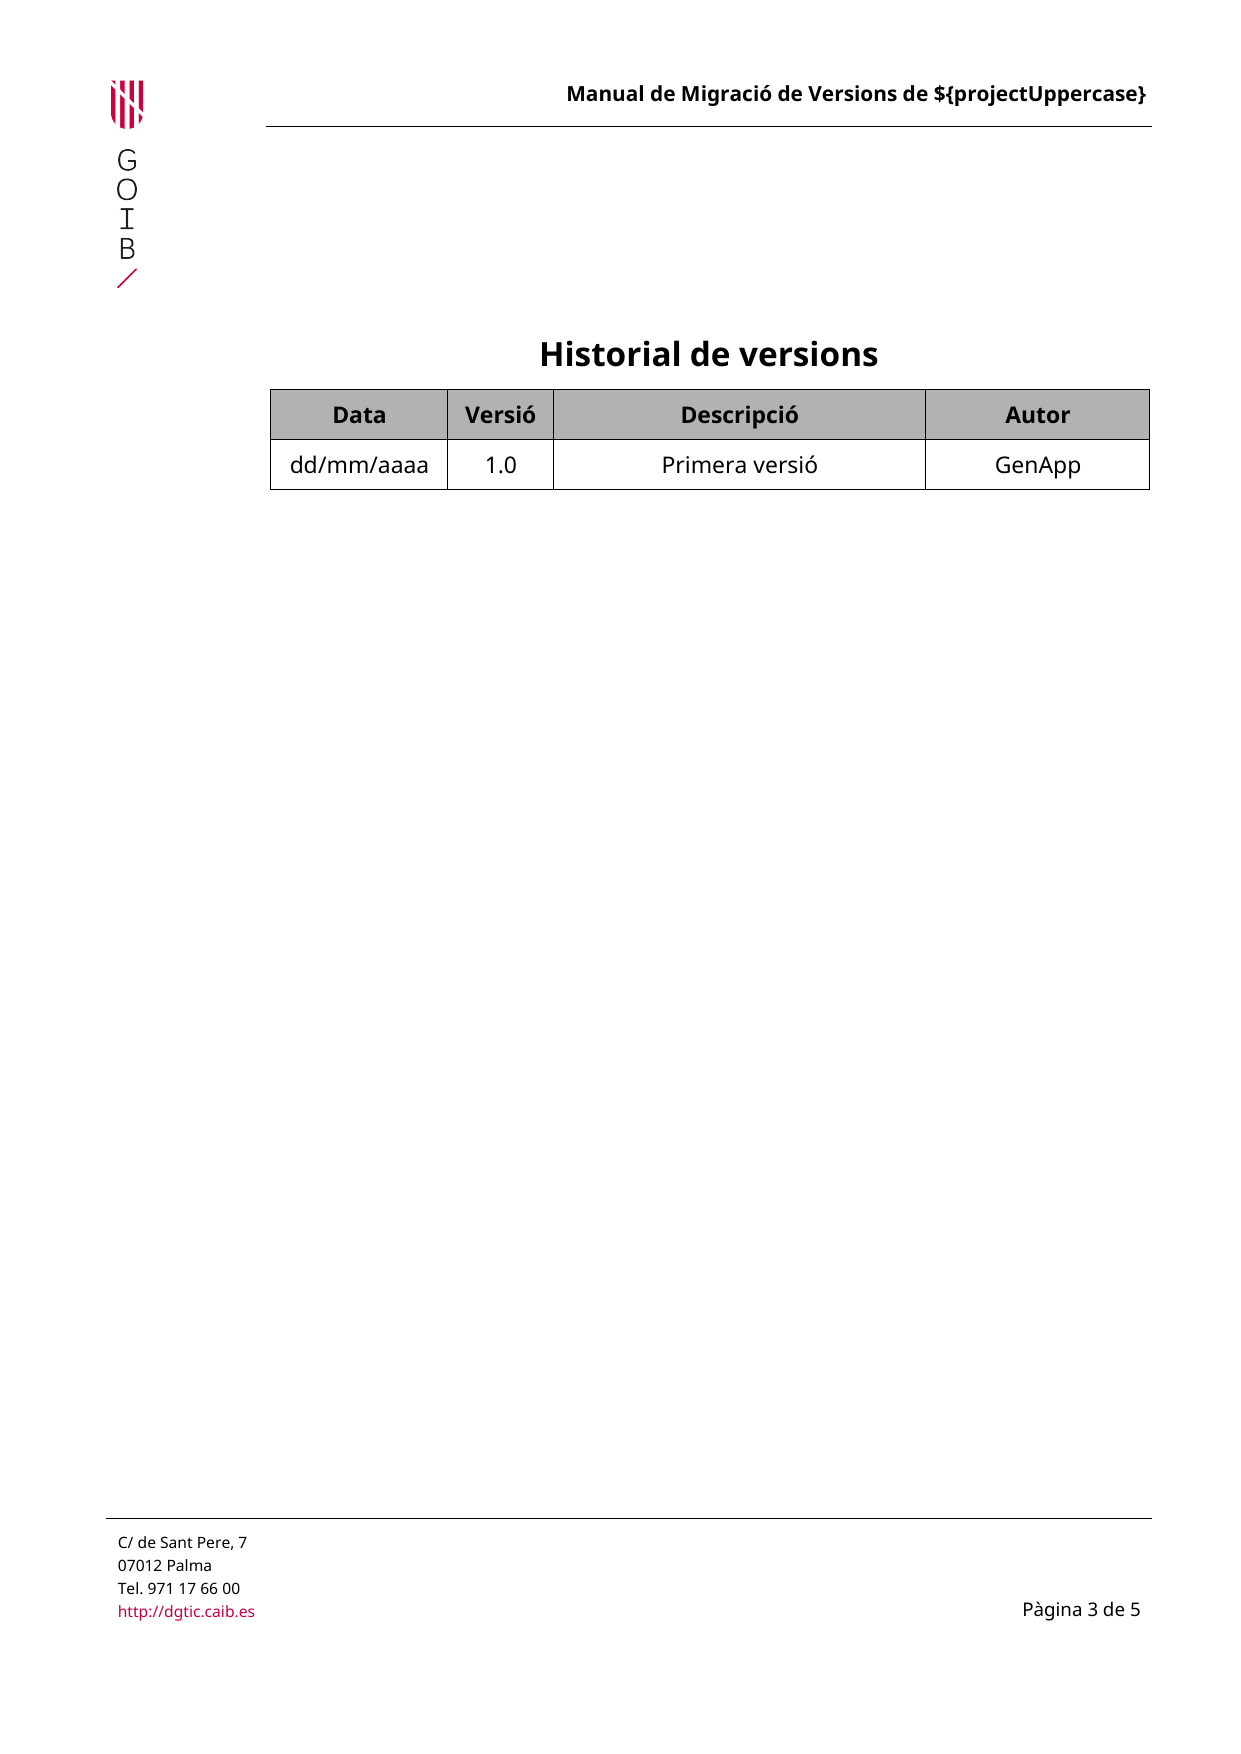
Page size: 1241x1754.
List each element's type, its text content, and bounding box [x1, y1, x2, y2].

table_cell dd/mm/aaaa [271, 440, 447, 489]
table_cell 1.0 [448, 440, 553, 489]
table_header Autor [926, 390, 1149, 439]
picture [82, 57, 172, 319]
table_header Data [271, 390, 447, 439]
table_header Versió [448, 390, 553, 439]
subtitle Historial de versions [266, 331, 1152, 377]
table_header Descripció [554, 390, 925, 439]
table_cell Primera versió [554, 440, 925, 489]
table_cell GenApp [926, 440, 1149, 489]
